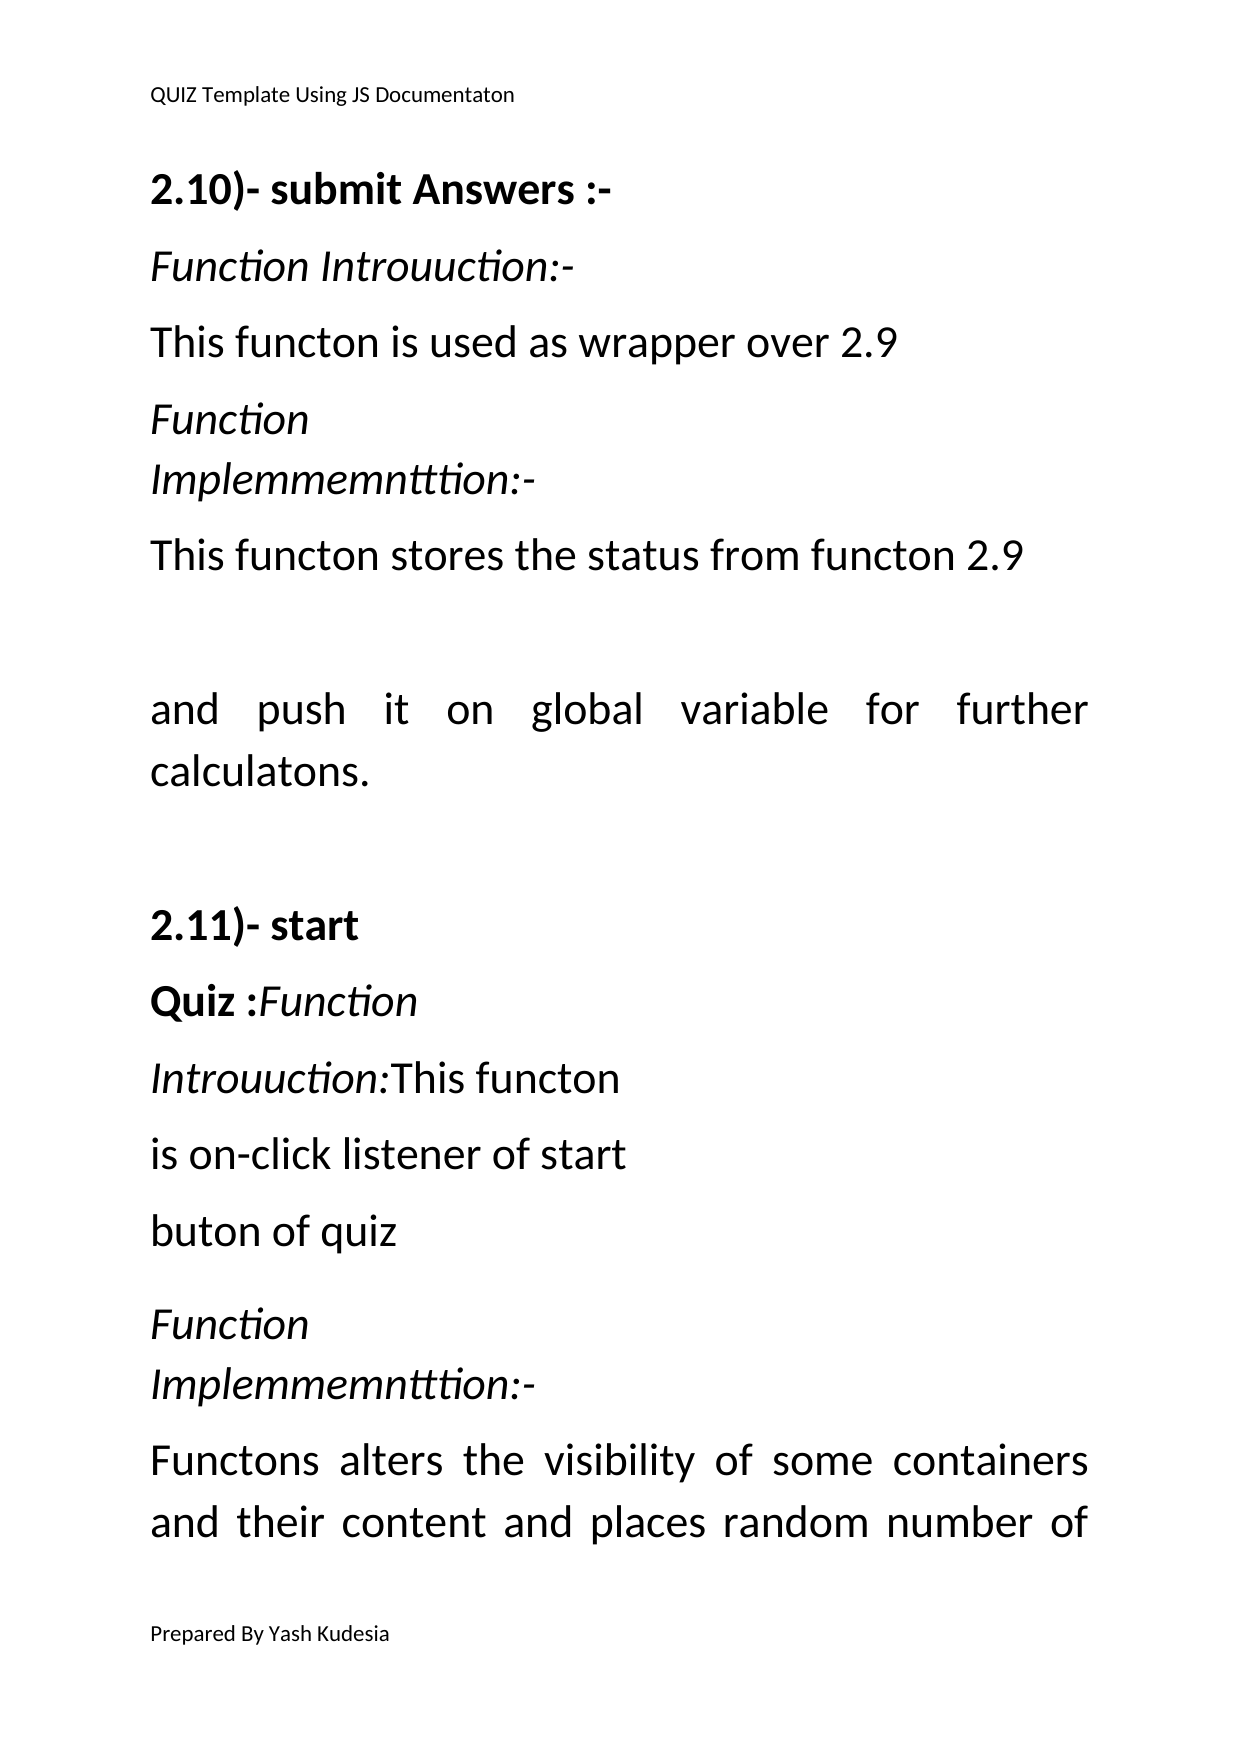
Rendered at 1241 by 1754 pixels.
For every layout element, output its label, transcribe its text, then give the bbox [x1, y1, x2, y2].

text Function Introuuction:- [150, 237, 669, 293]
text This functon is used as wrapper over 2.9 [150, 313, 1090, 369]
text 2.11)- start Quiz :Function Introuuction:This functon is on-click listener of start buton of quiz [150, 896, 639, 1258]
subtitle 2.10)- submit Answers :- [150, 160, 696, 216]
text Function Implemmemntttion:- [150, 390, 669, 506]
text This functon stores the status from functon 2.9 [150, 526, 1090, 582]
text and push it on global variable for further calculatons. [150, 680, 1090, 797]
text Function Implemmemntttion:- [150, 1295, 669, 1411]
text Functons alters the visibility of some containers and their content and places random number of [150, 1431, 1090, 1549]
